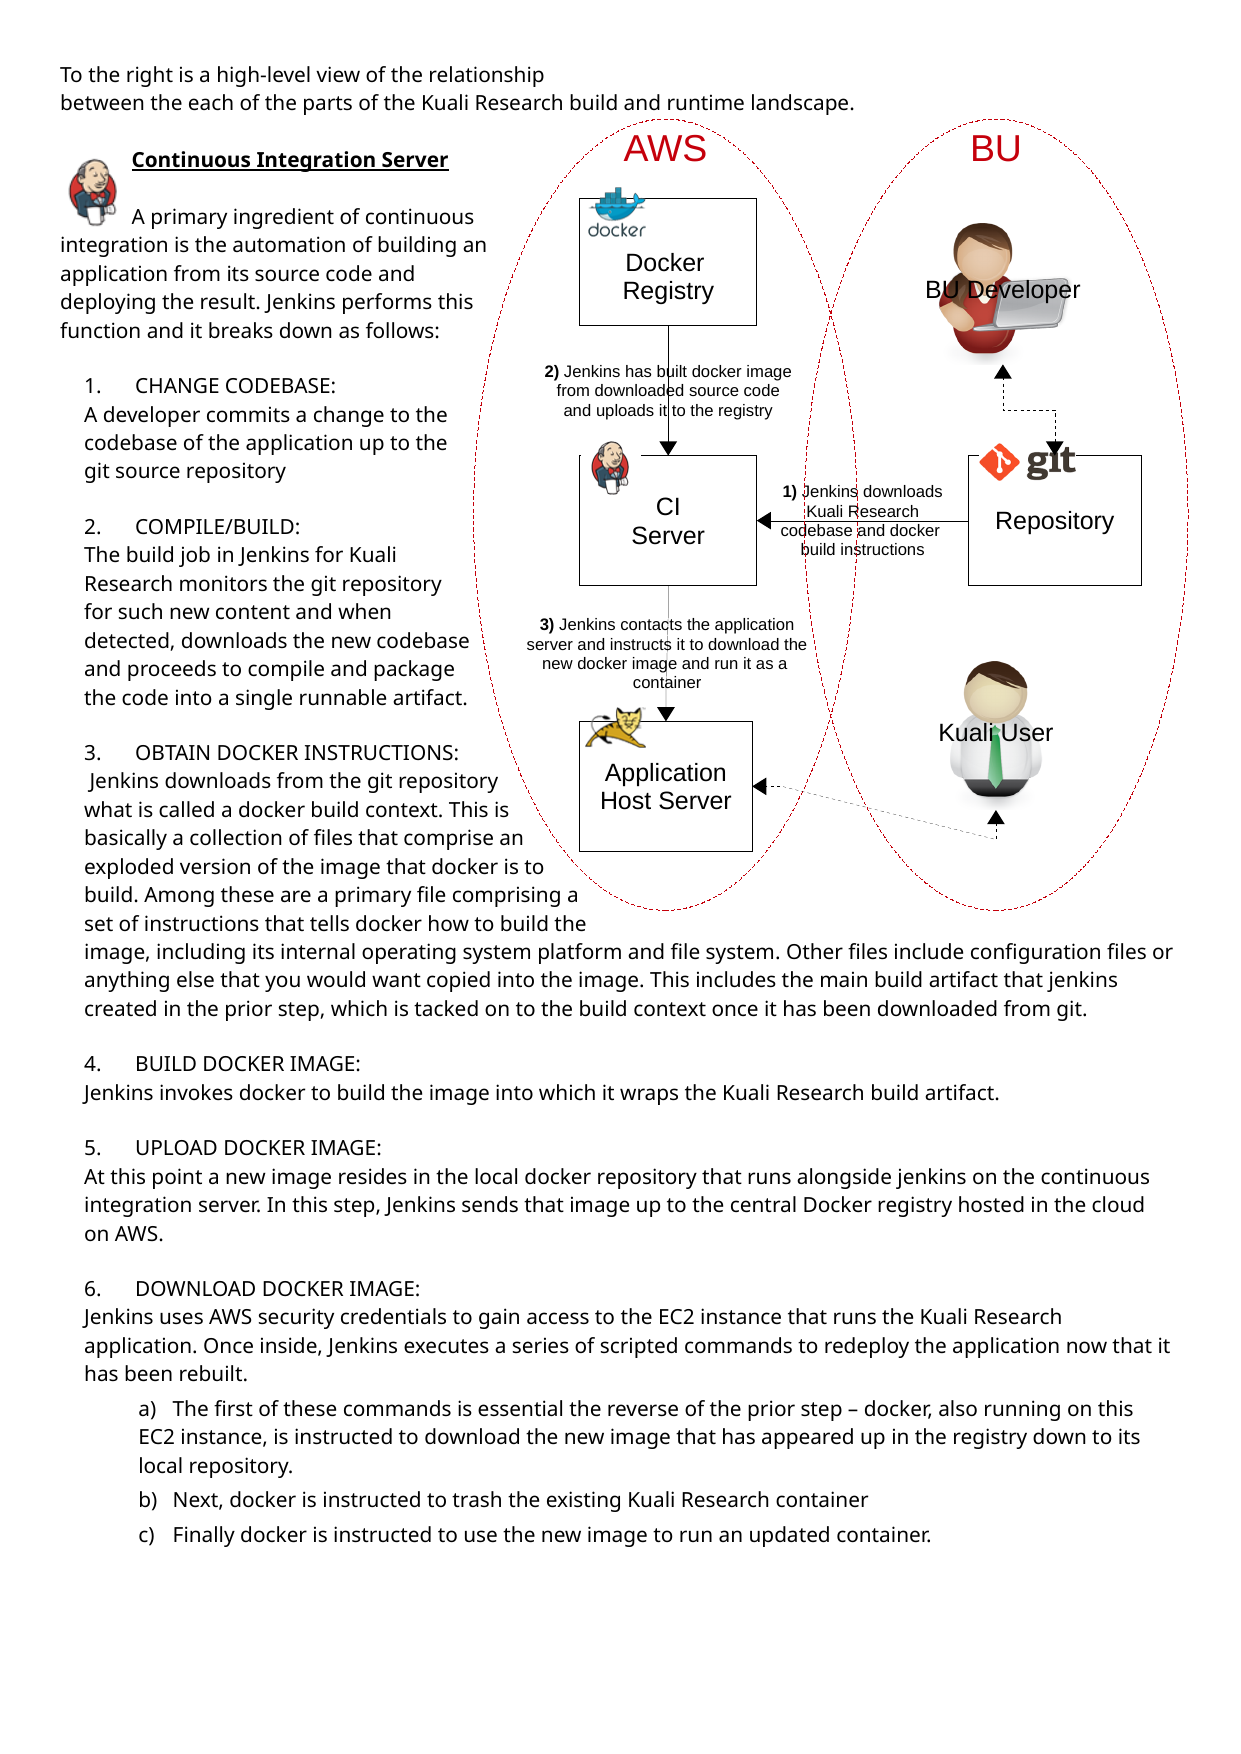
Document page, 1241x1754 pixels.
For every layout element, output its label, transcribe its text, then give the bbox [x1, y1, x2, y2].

text between the each of the parts of the Kuali Research build and runtime landscape. [60, 88, 1181, 117]
picture [939, 653, 1053, 810]
picture [927, 214, 1078, 365]
list Next, docker is instructed to trash the existing Kuali Research container [138, 1485, 1174, 1514]
text A primary ingredient of continuous integration is the automation of building an application from its source code and deploying the result. Jenkins performs this function and it breaks down as follows: [60, 202, 668, 344]
list COMPILE/BUILD: The build job in Jenkins for Kuali Research monitors the git repository for such new content and when detected, downloads the new codebase and proceeds to compile and package the code into a single runnable artifact. [969, 512, 1141, 585]
list OBTAIN DOCKER INSTRUCTIONS: Jenkins downloads from the git repository what is called a docker build context. This is basically a collection of files that comprise an exploded version of the image that docker is to build. Among these are a primary file comprising a set of instructions that tells docker how to build the image, including its internal operating system platform and file system. Other files include configuration files or anything else that you would want copied into the image. This includes the main build artifact that jenkins created in the prior step, which is tacked on to the build context once it has been downloaded from git. [84, 738, 1174, 1022]
text A primary ingredient of continuous integration is the automation of building an application from its source code and deploying the result. Jenkins performs this function and it breaks down as follows: [580, 202, 756, 325]
text A primary ingredient of continuous integration is the automation of building an application from its source code and deploying the result. Jenkins performs this function and it breaks down as follows: [669, 202, 1181, 344]
list The first of these commands is essential the reverse of the prior step – docker, also running on this EC2 instance, is instructed to download the new image that has appeared up in the registry down to its local repository. [138, 1394, 1174, 1479]
list BUILD DOCKER IMAGE: Jenkins invokes docker to build the image into which it wraps the Kuali Research build artifact. [84, 1049, 1174, 1106]
text To the right is a high-level view of the relationship [60, 60, 1181, 88]
picture [581, 437, 641, 498]
list CHANGE CODEBASE: A developer commits a change to the codebase of the application up to the git source repository [669, 371, 1174, 485]
list CHANGE CODEBASE: A developer commits a change to the codebase of the application up to the git source repository [969, 456, 1141, 485]
text Continuous Integration Server [60, 145, 1181, 174]
picture [587, 183, 647, 244]
list DOWNLOAD DOCKER IMAGE: Jenkins uses AWS security credentials to gain access to the EC2 instance that runs the Kuali Research application. Once inside, Jenkins executes a series of scripted commands to redeploy the application now that it has been rebuilt. [84, 1274, 1174, 1388]
picture [979, 443, 1076, 481]
picture [583, 699, 647, 760]
list CHANGE CODEBASE: A developer commits a change to the codebase of the application up to the git source repository [641, 456, 756, 485]
picture [929, 290, 938, 296]
picture [929, 283, 937, 288]
list COMPILE/BUILD: The build job in Jenkins for Kuali Research monitors the git repository for such new content and when detected, downloads the new codebase and proceeds to compile and package the code into a single runnable artifact. [84, 512, 668, 711]
picture [56, 154, 132, 230]
list COMPILE/BUILD: The build job in Jenkins for Kuali Research monitors the git repository for such new content and when detected, downloads the new codebase and proceeds to compile and package the code into a single runnable artifact. [667, 512, 1174, 711]
list UPLOAD DOCKER IMAGE: At this point a new image resides in the local docker repository that runs alongside jenkins on the continuous integration server. In this step, Jenkins sends that image up to the central Docker registry hosted in the cloud on AWS. [84, 1133, 1174, 1247]
list COMPILE/BUILD: The build job in Jenkins for Kuali Research monitors the git repository for such new content and when detected, downloads the new codebase and proceeds to compile and package the code into a single runnable artifact. [580, 512, 756, 585]
list Finally docker is instructed to use the new image to run an updated container. [138, 1520, 1174, 1548]
list CHANGE CODEBASE: A developer commits a change to the codebase of the application up to the git source repository [84, 371, 668, 485]
